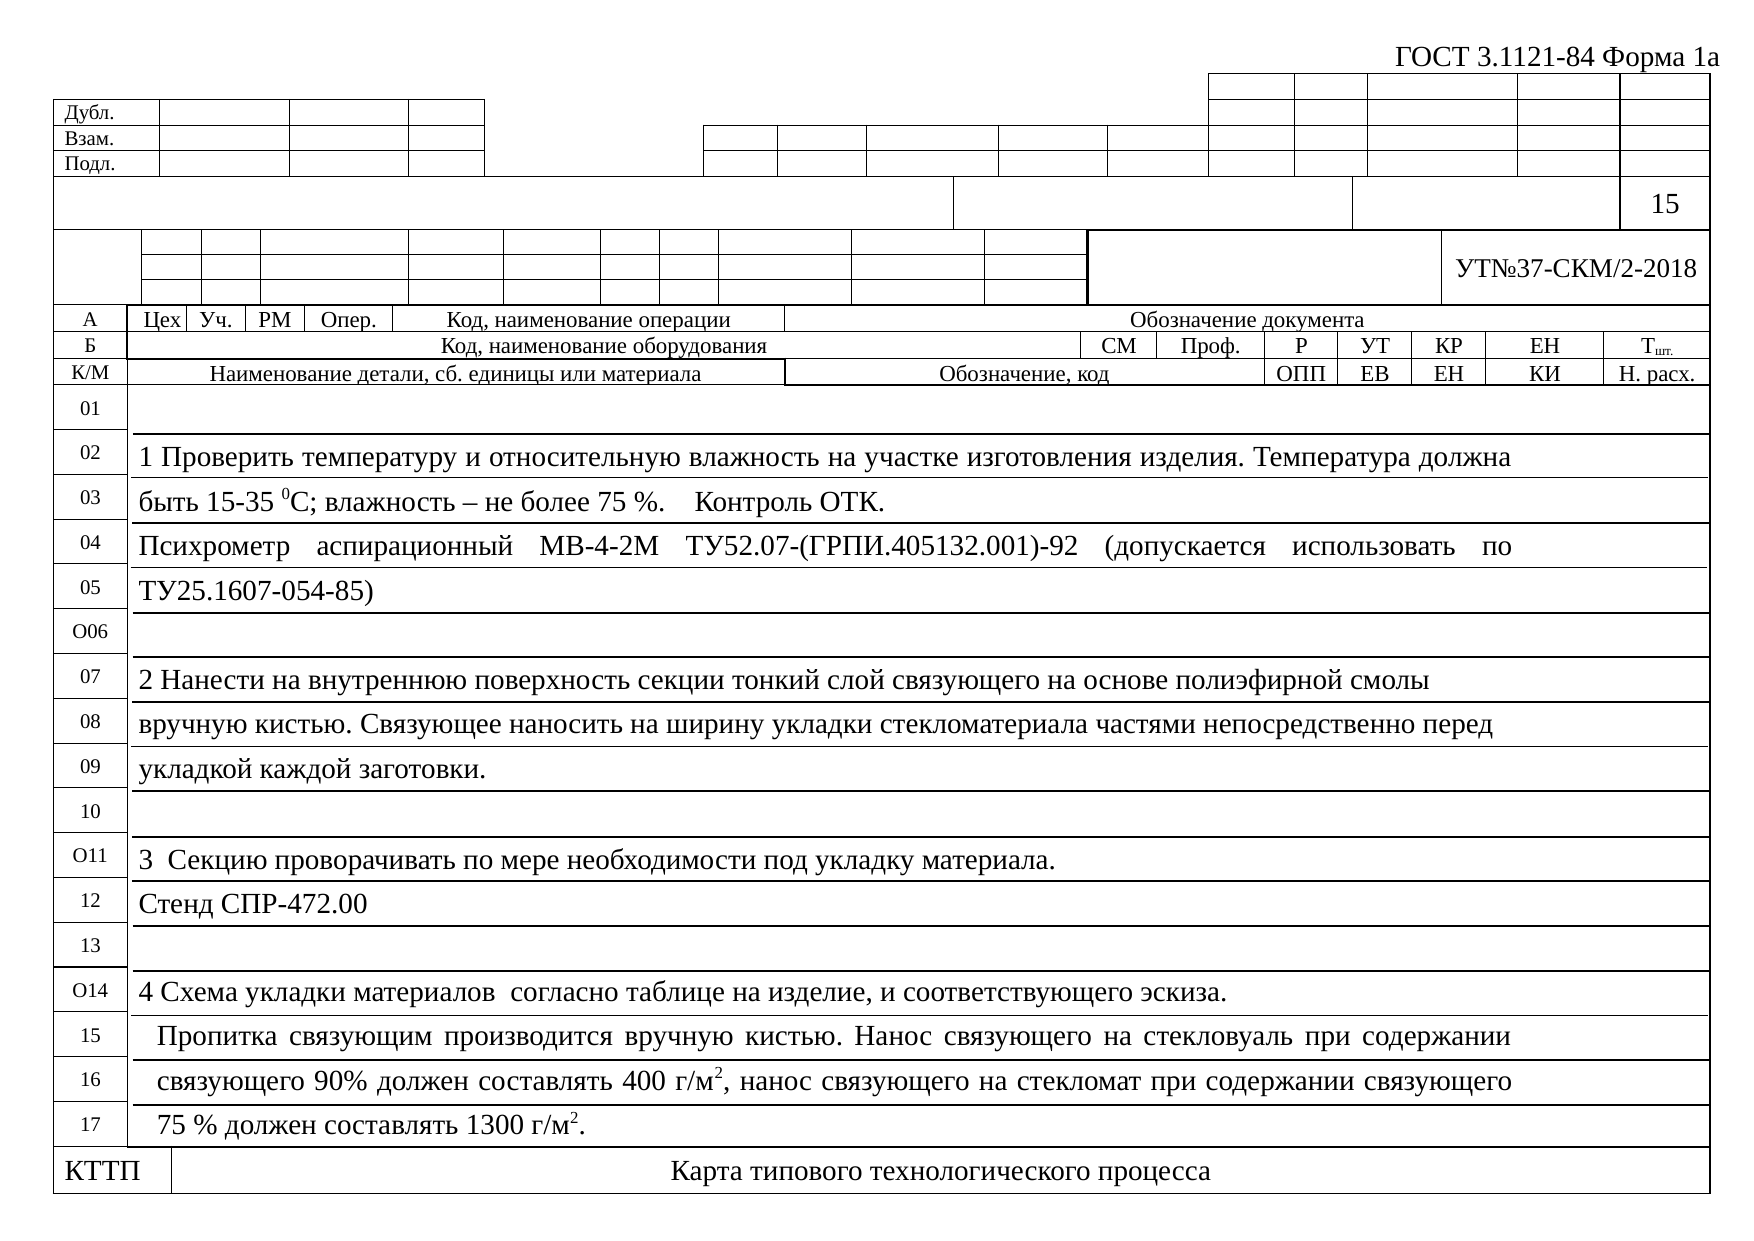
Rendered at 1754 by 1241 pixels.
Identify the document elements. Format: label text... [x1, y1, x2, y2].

table_cell Н. расх. [1604, 359, 1709, 384]
table_cell [54, 177, 953, 229]
table_cell [409, 280, 503, 304]
table_cell УТ [1338, 332, 1411, 357]
table_cell [1543, 524, 1709, 612]
table_cell КТТП [54, 1147, 171, 1193]
table_cell [1368, 100, 1517, 124]
table_header [1368, 74, 1517, 99]
table_cell [290, 151, 408, 176]
table_cell [719, 230, 851, 254]
table_cell [1209, 151, 1294, 176]
table_cell [601, 280, 659, 304]
table_cell 15 [54, 1012, 127, 1056]
table_cell [160, 100, 289, 124]
table_cell 05 [54, 564, 127, 608]
table_cell [954, 177, 1352, 229]
table_cell [160, 151, 289, 176]
table_cell Уч. [187, 306, 245, 331]
table_cell [601, 230, 659, 254]
table_cell [504, 255, 600, 279]
table_cell [1209, 100, 1294, 124]
table_cell [777, 99, 866, 124]
table_cell [409, 255, 503, 279]
table_cell [409, 230, 503, 254]
table_cell ЕВ [1338, 359, 1411, 384]
table_cell [719, 255, 851, 279]
table_cell [504, 280, 600, 304]
table_cell [778, 151, 866, 176]
table_cell [202, 230, 260, 254]
table_header [1518, 74, 1619, 99]
table_cell ОПП [1265, 359, 1337, 384]
table_cell ЕН [1412, 359, 1485, 384]
table_cell [1621, 100, 1709, 124]
table_cell [1543, 1106, 1709, 1146]
table_cell 07 [54, 654, 127, 698]
table_cell [1089, 231, 1441, 304]
table_cell Обозначение документа [785, 306, 1709, 331]
table_cell Проф. [1157, 332, 1264, 357]
table_cell 12 [54, 878, 127, 922]
table_cell Код, наименование оборудования [128, 332, 1080, 357]
table_cell [1209, 126, 1294, 150]
table_cell [202, 255, 260, 279]
table_cell [485, 125, 703, 176]
table_cell [999, 99, 1107, 124]
table_cell Наименование детали, сб. единицы или материала [128, 360, 784, 384]
table_cell [261, 280, 408, 304]
table_cell [1108, 151, 1208, 176]
table_cell Опер. [305, 306, 392, 331]
table_cell [409, 100, 484, 124]
table_cell 09 [54, 744, 127, 787]
table_cell Обозначение, код [786, 359, 1264, 384]
table_cell [1295, 151, 1367, 176]
table_cell [1108, 99, 1208, 124]
table_cell 15 [1621, 177, 1709, 229]
table_cell 13 [54, 923, 127, 966]
table_cell [290, 126, 408, 150]
table_cell [261, 255, 408, 279]
table_cell 04 [54, 520, 127, 563]
table_cell [290, 100, 408, 124]
table_cell 1 Проверить температуру и относительную влажность на участке изготовления изделия. Температура должна быть 15-35 0С; влажность – не более 75 %. Контроль ОТК. Психрометр аспирационный МВ-4-2М ТУ52.07-(ГРПИ.405132.001)-92 (допускается использовать по ТУ25.1607-054-85) 2 Нанести на внутреннюю поверхность секции тонкий слой связующего на основе полиэфирной смолы вручную кистью. Связующее наносить на ширину укладки стекломатериала частями непосредственно перед укладкой каждой заготовки. 3 Секцию проворачивать по мере необходимости под укладку материала. Стенд СПР-472.00 4 Схема укладки материалов согласно таблице на изделие, и соответствующего эскиза. Пропитка связующим производится вручную кистью. Нанос связующего на стекловуаль при содержании связующего 90% должен составлять 400 г/м2, нанос связующего на стекломат при содержании связующего 75 % должен составлять 1300 г/м2. [128, 385, 1543, 1146]
table_cell [504, 230, 600, 254]
table_cell [985, 230, 1086, 254]
table_cell [1543, 703, 1709, 790]
table_cell [1543, 972, 1709, 1059]
table_header [1295, 74, 1367, 99]
table_cell Б [54, 332, 126, 357]
table_cell [1543, 386, 1709, 433]
table_cell [1543, 435, 1709, 522]
table_cell [485, 99, 703, 124]
table_cell Код, наименование операции [393, 306, 784, 331]
table_cell [1518, 126, 1619, 150]
table_cell [778, 126, 866, 150]
table_header [1209, 74, 1294, 99]
table_cell [1621, 126, 1709, 150]
table_cell [660, 255, 718, 279]
table_cell [1353, 177, 1619, 229]
table_header [53, 73, 1208, 99]
table_cell [852, 280, 984, 304]
table_cell [160, 126, 289, 150]
table_cell [601, 255, 659, 279]
table_cell [1543, 614, 1709, 656]
table_cell [704, 99, 777, 124]
table_cell СМ [1081, 332, 1156, 357]
table_cell 01 [54, 385, 127, 429]
text ГОСТ 3.1121-84 Форма 1а [53, 39, 1742, 73]
table_cell [866, 99, 999, 124]
table_cell [999, 151, 1107, 176]
table_cell [1368, 126, 1517, 150]
table_cell [202, 280, 260, 304]
table_cell [1518, 151, 1619, 176]
table_cell [704, 126, 777, 150]
table_cell [142, 280, 201, 304]
table_cell [1108, 126, 1208, 150]
table_cell [852, 255, 984, 279]
table_cell [261, 230, 408, 254]
table_cell [1543, 658, 1709, 701]
table_cell [867, 151, 998, 176]
table_cell УТ№37-СКМ/2-2018 [1442, 231, 1709, 304]
table_cell [719, 280, 851, 304]
table_cell Р [1265, 332, 1337, 357]
table_cell [985, 280, 1086, 304]
table_cell [1518, 100, 1619, 124]
table_cell К/М [54, 359, 127, 384]
table_cell КИ [1486, 359, 1603, 384]
table_cell [409, 126, 484, 150]
table_cell [704, 151, 777, 176]
table_cell [999, 126, 1107, 150]
table_cell КР [1412, 332, 1485, 357]
table_cell [54, 230, 141, 304]
table_cell РМ [246, 306, 304, 331]
table_cell [867, 126, 998, 150]
table_cell [1368, 151, 1517, 176]
table_cell 08 [54, 699, 127, 742]
table_cell Цех [128, 306, 186, 331]
table_cell [1621, 151, 1709, 176]
table_cell О14 [54, 968, 127, 1011]
table_cell Взам. [54, 126, 159, 150]
table_cell Карта типового технологического процесса [172, 1148, 1709, 1193]
table_cell О11 [54, 833, 127, 877]
table_cell [1295, 126, 1367, 150]
table_cell [142, 255, 201, 279]
table_cell ЕН [1486, 332, 1603, 357]
table_cell 03 [54, 475, 127, 518]
table_cell 17 [54, 1102, 127, 1146]
table_cell Дубл. [54, 100, 159, 124]
table_cell [1543, 792, 1709, 836]
table_cell [660, 280, 718, 304]
table_cell [1543, 927, 1709, 970]
table_cell Тшт. [1604, 332, 1709, 357]
table_cell [1543, 1061, 1709, 1104]
table_cell [409, 151, 484, 176]
table_cell [1543, 882, 1709, 925]
table_cell [660, 230, 718, 254]
table_header [1621, 74, 1709, 99]
table_cell [985, 255, 1086, 279]
table_cell 02 [54, 430, 127, 474]
table_cell А [54, 305, 126, 331]
table_cell [1295, 100, 1367, 124]
table_cell [1543, 838, 1709, 880]
table_cell О06 [54, 609, 127, 653]
table_cell Подл. [54, 151, 159, 176]
table_cell 16 [54, 1057, 127, 1101]
table_cell [142, 230, 201, 254]
table_cell 10 [54, 788, 127, 832]
table_cell [852, 230, 984, 254]
